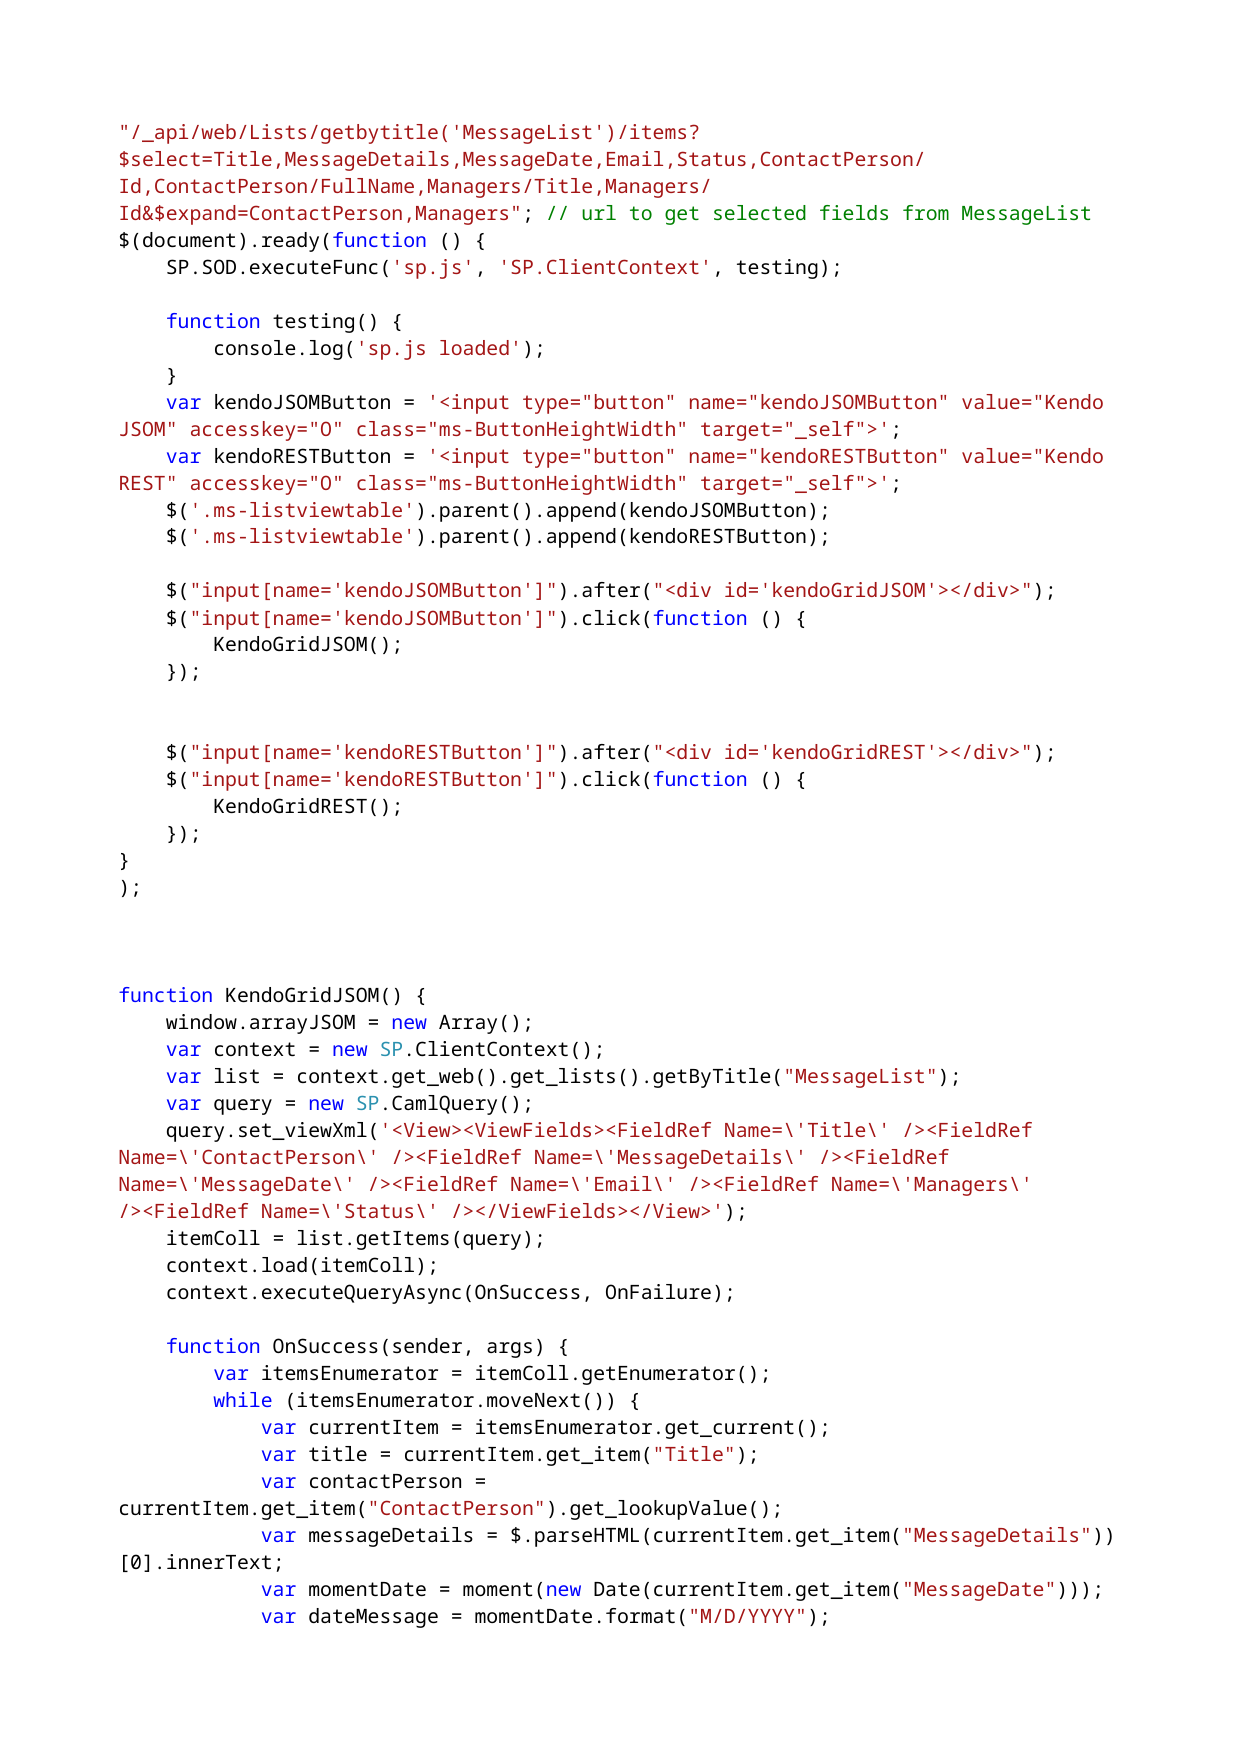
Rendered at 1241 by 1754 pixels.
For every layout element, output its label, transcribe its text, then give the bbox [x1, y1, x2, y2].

text var itemsEnumerator = itemColl.getEnumerator(); [118, 1359, 1122, 1386]
text $("input[name='kendoRESTButton']").click(function () { [118, 766, 1122, 793]
text var context = new SP.ClientContext(); [118, 1035, 1122, 1062]
text var query = new SP.CamlQuery(); [118, 1089, 1122, 1116]
text var list = context.get_web().get_lists().getByTitle("MessageList"); [118, 1062, 1122, 1089]
text $("input[name='kendoRESTButton']").after("<div id='kendoGridREST'></div>"); [118, 739, 1122, 766]
text window.arrayJSOM = new Array(); [118, 1008, 1122, 1035]
text function testing() { [118, 307, 1122, 334]
text var currentItem = itemsEnumerator.get_current(); [118, 1413, 1122, 1440]
text context.load(itemColl); [118, 1251, 1122, 1278]
text query.set_viewXml('<View><ViewFields><FieldRef Name=\'Title\' /><FieldRef Name=\'ContactPerson\' /><FieldRef Name=\'MessageDetails\' /><FieldRef Name=\'MessageDate\' /><FieldRef Name=\'Email\' /><FieldRef Name=\'Managers\' /><FieldRef Name=\'Status\' /></ViewFields></View>'); [118, 1116, 1122, 1224]
text SP.SOD.executeFunc('sp.js', 'SP.ClientContext', testing); [118, 253, 1122, 280]
text itemColl = list.getItems(query); [118, 1224, 1122, 1251]
text ); [118, 873, 1122, 901]
text var contactPerson = currentItem.get_item("ContactPerson").get_lookupValue(); [118, 1467, 1122, 1521]
text $('.ms-listviewtable').parent().append(kendoRESTButton); [118, 523, 1122, 550]
text KendoGridREST(); [118, 793, 1122, 819]
text context.executeQueryAsync(OnSuccess, OnFailure); [118, 1278, 1122, 1305]
text var momentDate = moment(new Date(currentItem.get_item("MessageDate"))); [118, 1575, 1122, 1602]
text }); [118, 658, 1122, 685]
text function OnSuccess(sender, args) { [118, 1332, 1122, 1359]
text while (itemsEnumerator.moveNext()) { [118, 1386, 1122, 1413]
text }); [118, 819, 1122, 847]
text } [118, 361, 1122, 388]
text console.log('sp.js loaded'); [118, 334, 1122, 361]
text $(document).ready(function () { [118, 226, 1122, 253]
text var dateMessage = momentDate.format("M/D/YYYY"); [118, 1602, 1122, 1629]
text $("input[name='kendoJSOMButton']").after("<div id='kendoGridJSOM'></div>"); [118, 577, 1122, 604]
text var kendoRESTButton = '<input type="button" name="kendoRESTButton" value="Kendo REST" accesskey="O" class="ms-ButtonHeightWidth" target="_self">'; [118, 442, 1122, 496]
text KendoGridJSOM(); [118, 631, 1122, 658]
text "/_api/web/Lists/getbytitle('MessageList')/items?$select=Title,MessageDetails,MessageDate,Email,Status,ContactPerson/Id,ContactPerson/FullName,Managers/Title,Managers/Id&$expand=ContactPerson,Managers"; // url to get selected fields from MessageList [118, 118, 1122, 226]
text $("input[name='kendoJSOMButton']").click(function () { [118, 604, 1122, 631]
text function KendoGridJSOM() { [118, 981, 1122, 1008]
text var kendoJSOMButton = '<input type="button" name="kendoJSOMButton" value="Kendo JSOM" accesskey="O" class="ms-ButtonHeightWidth" target="_self">'; [118, 388, 1122, 442]
text var title = currentItem.get_item("Title"); [118, 1440, 1122, 1467]
text } [118, 847, 1122, 873]
text $('.ms-listviewtable').parent().append(kendoJSOMButton); [118, 496, 1122, 523]
text var messageDetails = $.parseHTML(currentItem.get_item("MessageDetails"))[0].innerText; [118, 1521, 1122, 1575]
